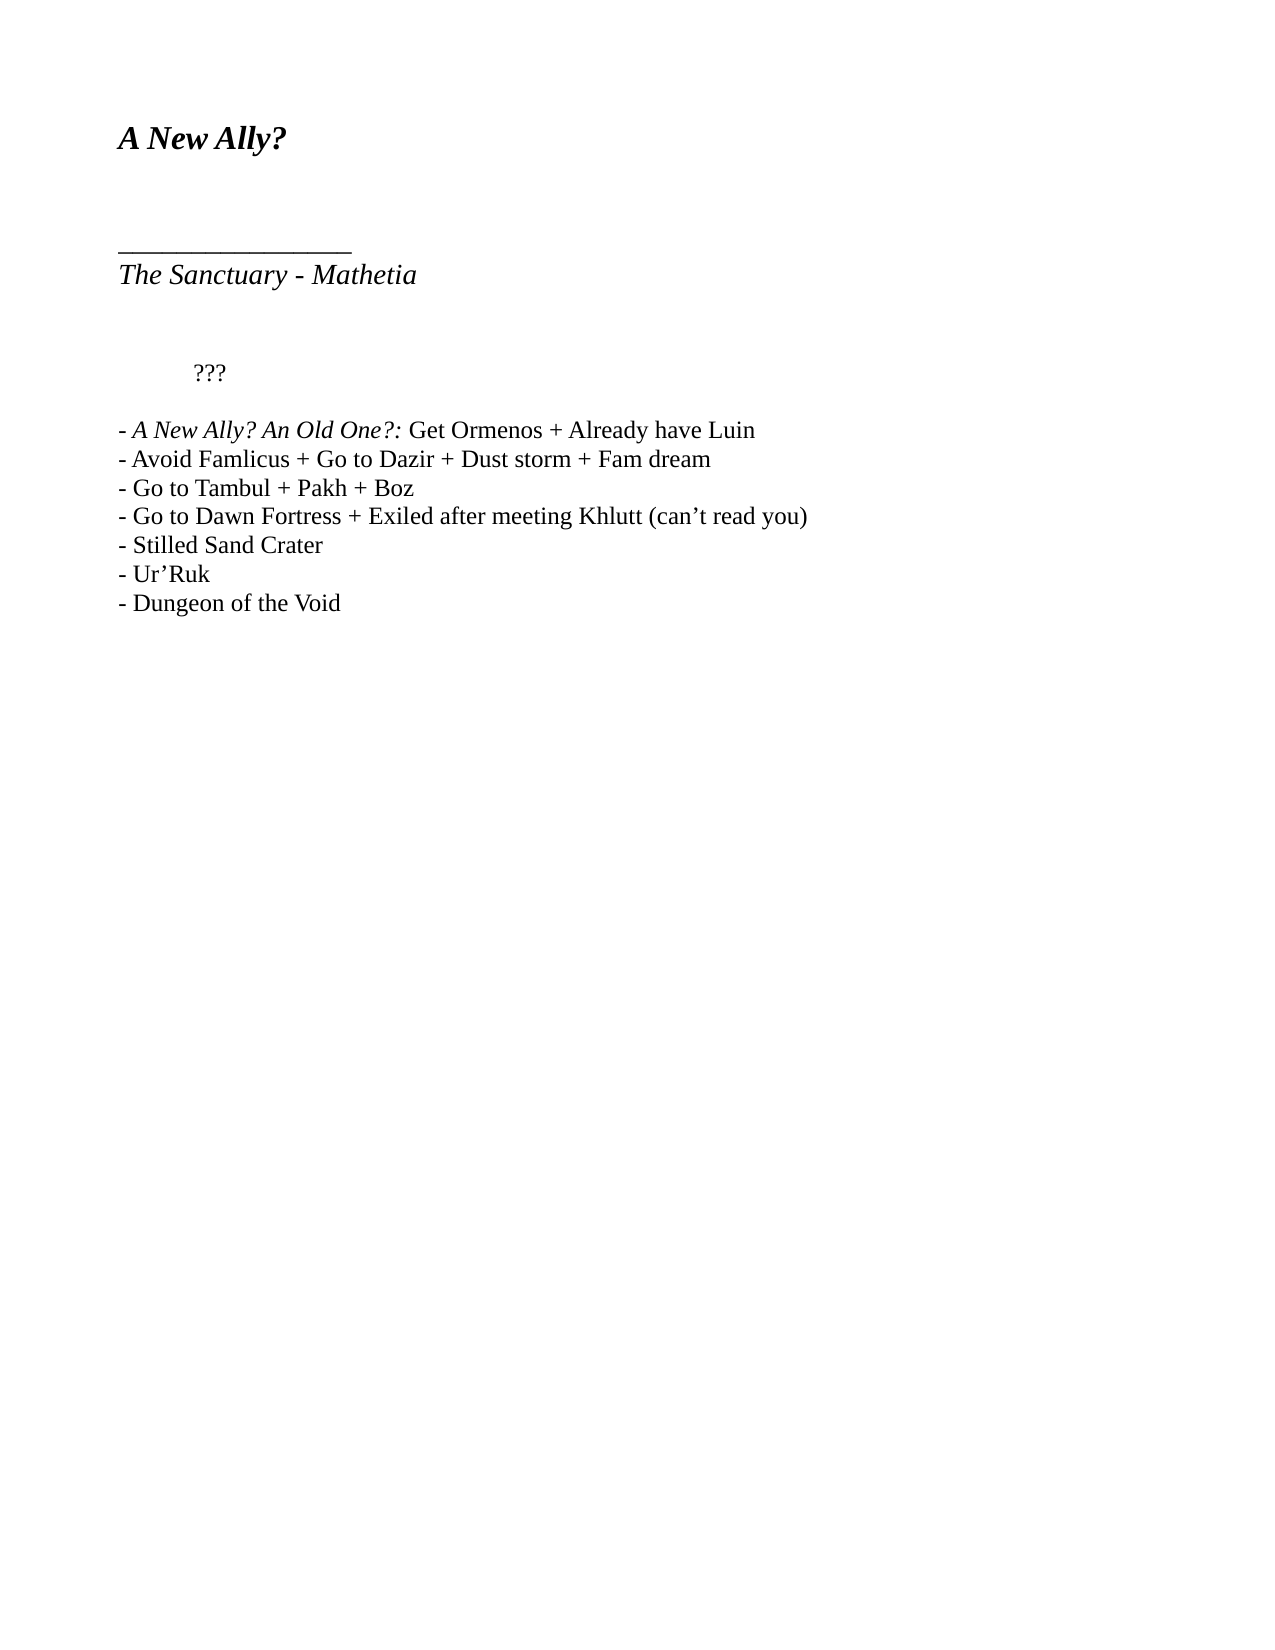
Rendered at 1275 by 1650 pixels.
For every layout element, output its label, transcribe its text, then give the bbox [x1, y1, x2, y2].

text - Dungeon of the Void [118, 588, 1157, 616]
text - Stilled Sand Crater [118, 530, 1157, 559]
text A New Ally? [118, 118, 1157, 156]
text - Ur’Ruk [118, 559, 1157, 588]
text ________________ [118, 223, 1157, 257]
text - Avoid Famlicus + Go to Dazir + Dust storm + Fam dream [118, 444, 1157, 473]
text - A New Ally? An Old One?: Get Ormenos + Already have Luin [118, 415, 1157, 444]
text The Sanctuary - Mathetia [118, 257, 1157, 291]
text - Go to Dawn Fortress + Exiled after meeting Khlutt (can’t read you) [118, 501, 1157, 530]
text ??? [118, 358, 1157, 386]
text - Go to Tambul + Pakh + Boz [118, 473, 1157, 501]
